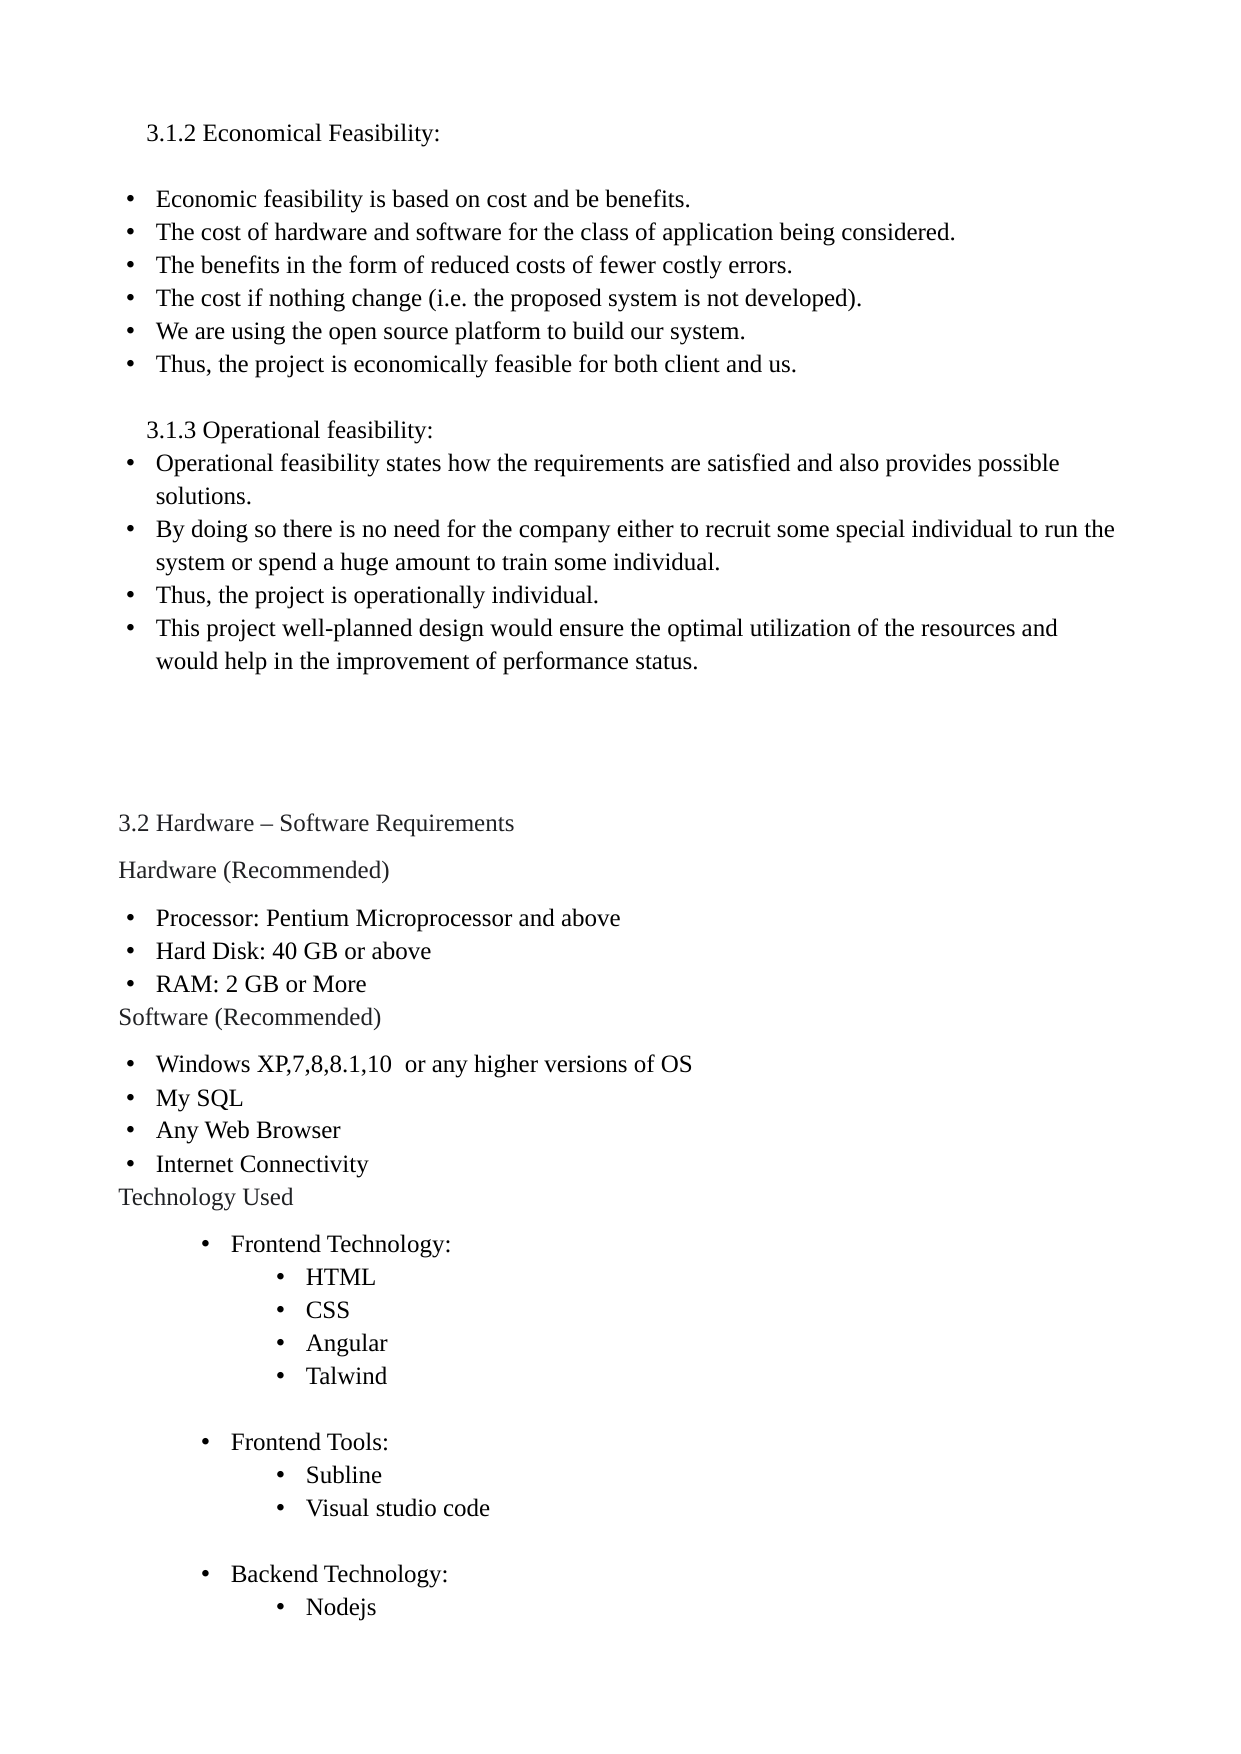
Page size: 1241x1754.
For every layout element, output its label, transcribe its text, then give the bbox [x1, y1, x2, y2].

list Thus, the project is operationally individual. [156, 580, 1122, 609]
list HTML [306, 1262, 1122, 1291]
list This project well-planned design would ensure the optimal utilization of the resources and would help in the improvement of performance status. [156, 613, 1122, 675]
text Software (Recommended) [118, 1002, 1122, 1031]
list CSS [306, 1295, 1122, 1324]
list My SQL [156, 1083, 1122, 1111]
list Frontend Technology: [231, 1229, 1122, 1258]
list Hard Disk: 40 GB or above [156, 936, 1122, 965]
list The benefits in the form of reduced costs of fewer costly errors. [156, 250, 1122, 279]
list RAM: 2 GB or More [156, 969, 1122, 998]
list Talwind [306, 1361, 1122, 1390]
list We are using the open source platform to build our system. [156, 316, 1122, 345]
list Processor: Pentium Microprocessor and above [156, 903, 1122, 932]
list Internet Connectivity [156, 1149, 1122, 1177]
list Operational feasibility states how the requirements are satisfied and also provides possible solutions. [156, 448, 1122, 510]
list Frontend Tools: [231, 1427, 1122, 1456]
list Windows XP,7,8,8.1,10 or any higher versions of OS [156, 1049, 1122, 1078]
text 3.2 Hardware – Software Requirements [118, 808, 1122, 836]
list Economic feasibility is based on cost and be benefits. [156, 184, 1122, 213]
text Hardware (Recommended) [118, 855, 1122, 884]
text 3.1.3 Operational feasibility: [146, 415, 1094, 444]
list The cost of hardware and software for the class of application being considered. [156, 217, 1122, 246]
list Thus, the project is economically feasible for both client and us. [156, 349, 1122, 378]
list Subline [306, 1460, 1122, 1489]
list By doing so there is no need for the company either to recruit some special individual to run the system or spend a huge amount to train some individual. [156, 514, 1122, 576]
list Any Web Browser [156, 1116, 1122, 1144]
list Angular [306, 1328, 1122, 1357]
list Nodejs [306, 1592, 1122, 1621]
list Backend Technology: [231, 1559, 1122, 1588]
list The cost if nothing change (i.e. the proposed system is not developed). [156, 283, 1122, 312]
list Visual studio code [306, 1493, 1122, 1522]
text Technology Used [118, 1182, 1122, 1210]
text 3.1.2 Economical Feasibility: [146, 118, 1094, 147]
